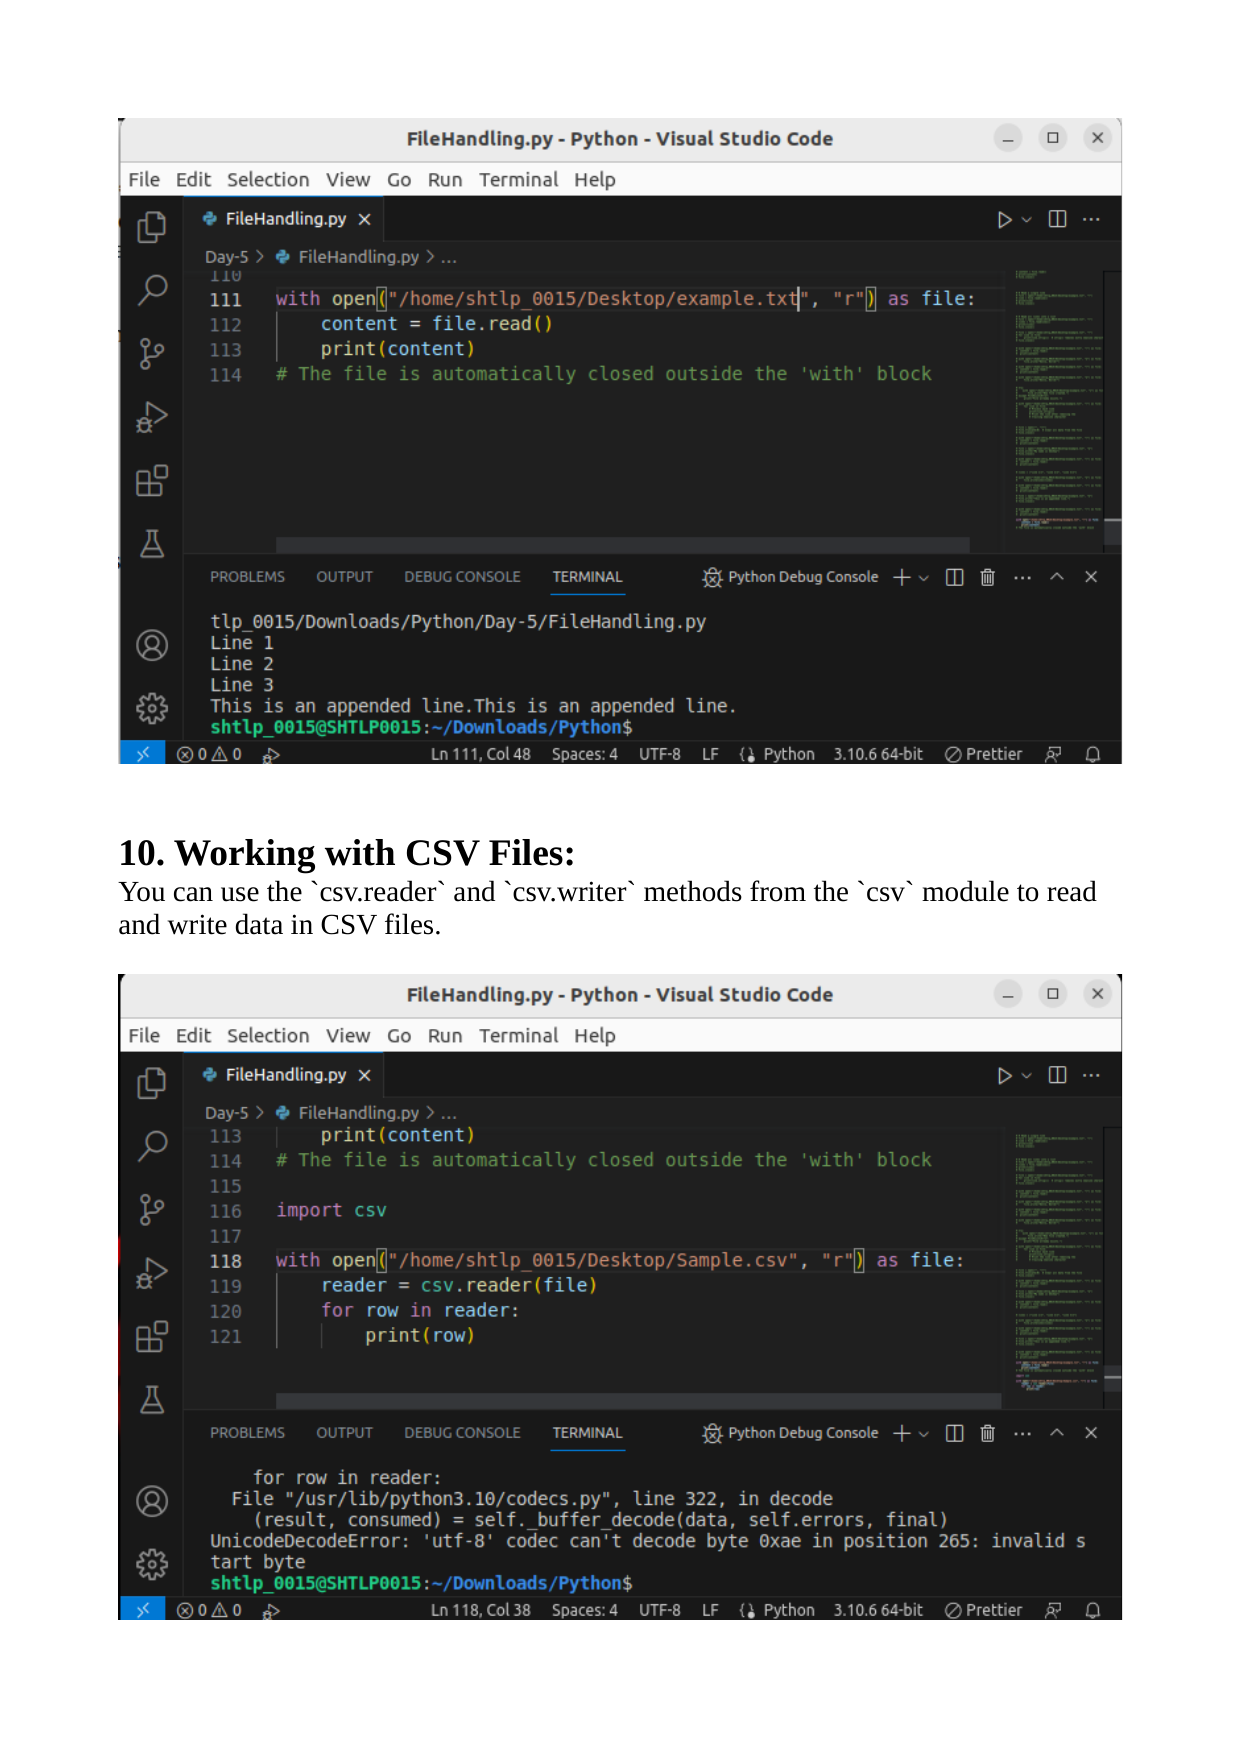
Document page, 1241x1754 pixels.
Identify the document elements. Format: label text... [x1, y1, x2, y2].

text 10. Working with CSV Files: [118, 831, 1122, 874]
picture [118, 118, 1123, 764]
text You can use the `csv.reader` and `csv.writer` methods from the `csv` module to read and write data in CSV files. [118, 874, 1122, 941]
picture [118, 974, 1123, 1620]
